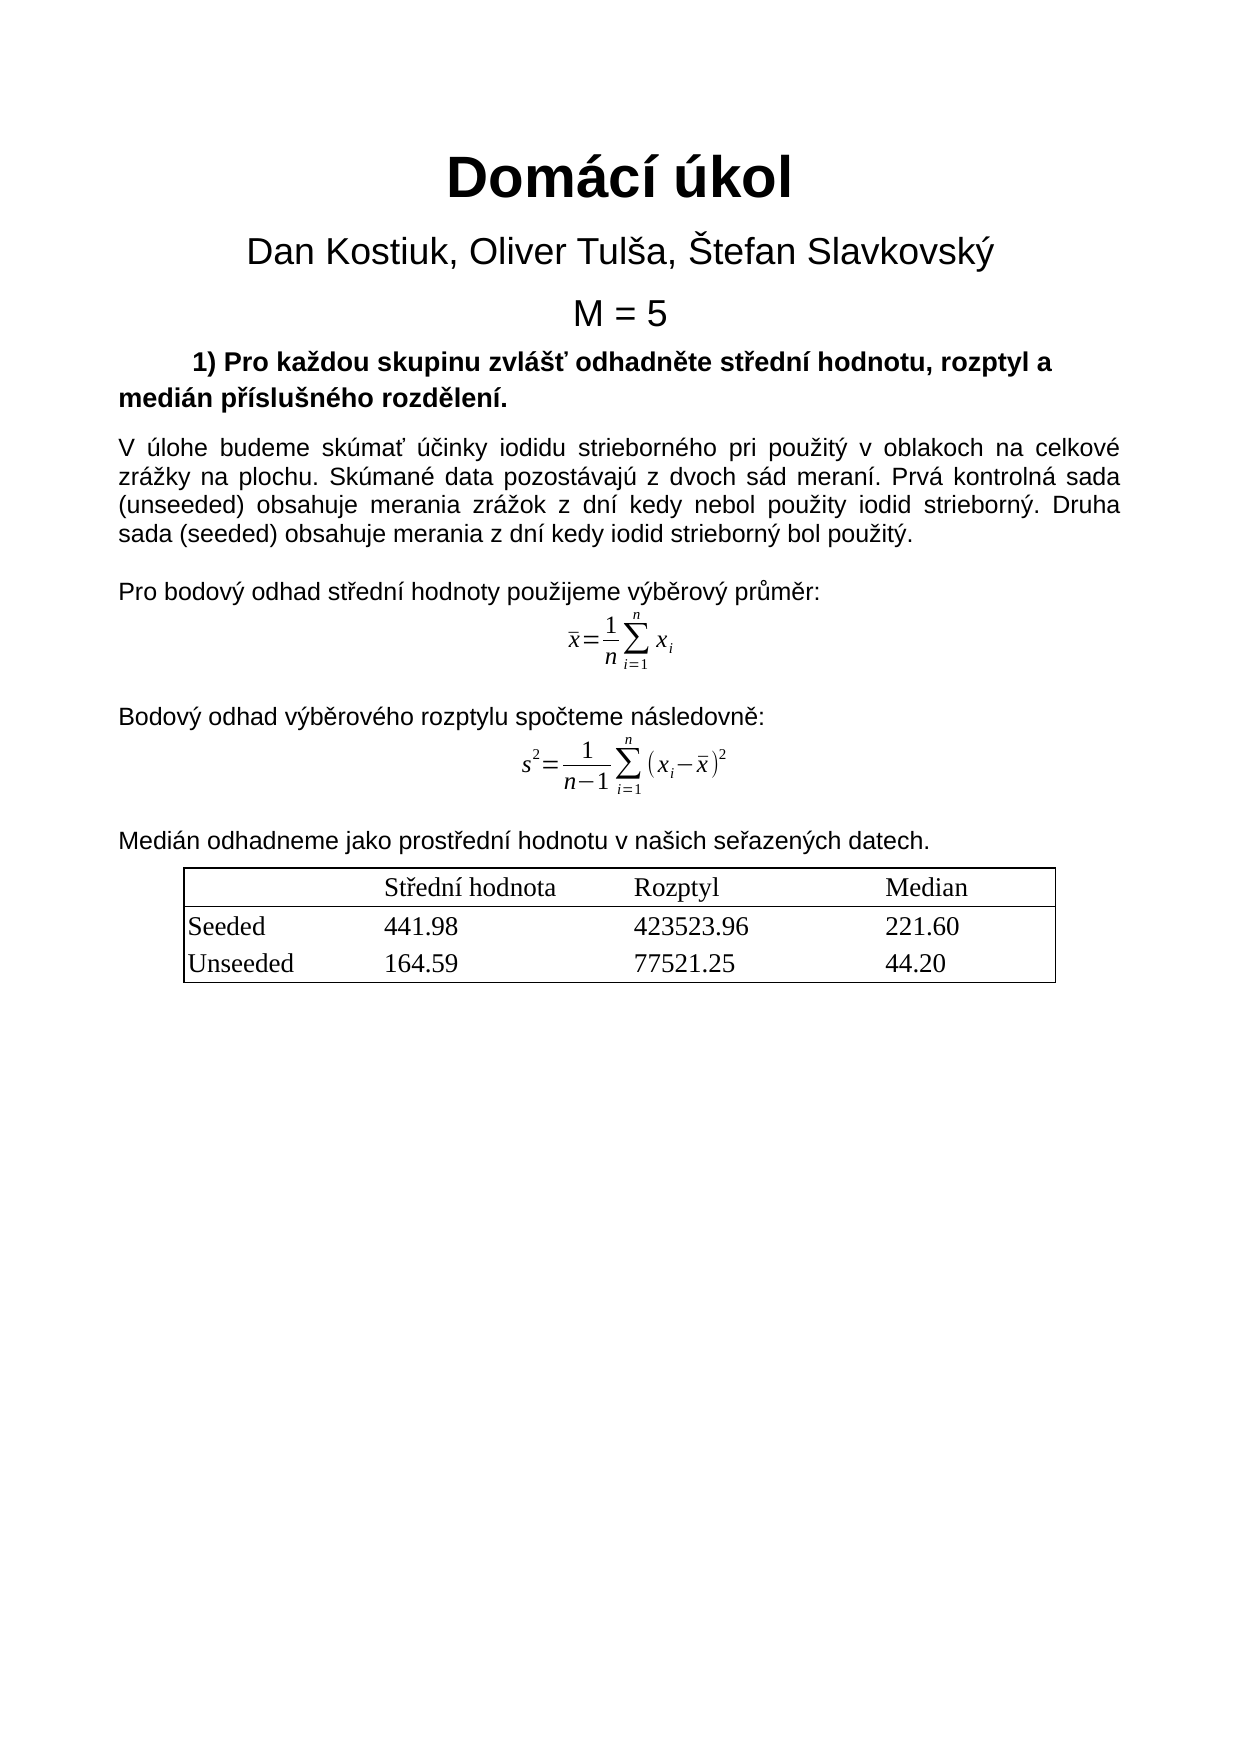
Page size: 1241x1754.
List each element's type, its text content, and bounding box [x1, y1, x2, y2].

table_cell Seeded [185, 907, 381, 944]
table_header [185, 869, 381, 906]
table_cell 164.59 [381, 945, 631, 982]
table_cell 44.20 [882, 945, 1055, 982]
table_cell Unseeded [185, 945, 381, 982]
text 1) Pro každou skupinu zvlášť odhadněte střední hodnotu, rozptyl a medián příslušného rozdělení. [118, 346, 1122, 414]
text Bodový odhad výběrového rozptylu spočteme následovně: [118, 701, 1122, 730]
text V úlohe budeme skúmať účinky iodidu strieborného pri použitý v oblakoch na celkové zrážky na plochu. Skúmané data pozostávajú z dvoch sád meraní. Prvá kontrolná sada (unseeded) obsahuje merania zrážok z dní kedy nebol použity iodid strieborný. Druha sada (seeded) obsahuje merania z dní kedy iodid strieborný bol použitý. [118, 433, 1122, 548]
subtitle M = 5 [118, 291, 1122, 334]
title Domácí úkol [118, 143, 1122, 210]
table_header Rozptyl [631, 869, 882, 906]
table_cell 441.98 [381, 907, 631, 944]
text Pro bodový odhad střední hodnoty použijeme výběrový průměr: [118, 577, 1122, 605]
subtitle Dan Kostiuk, Oliver Tulša, Štefan Slavkovský [118, 229, 1122, 272]
table_cell 221.60 [882, 907, 1055, 944]
table_header Median [882, 869, 1055, 906]
table_cell 77521.25 [631, 945, 882, 982]
table_header Střední hodnota [381, 869, 631, 906]
table_cell 423523.96 [631, 907, 882, 944]
text Medián odhadneme jako prostřední hodnotu v našich seřazených datech. [118, 826, 1122, 855]
